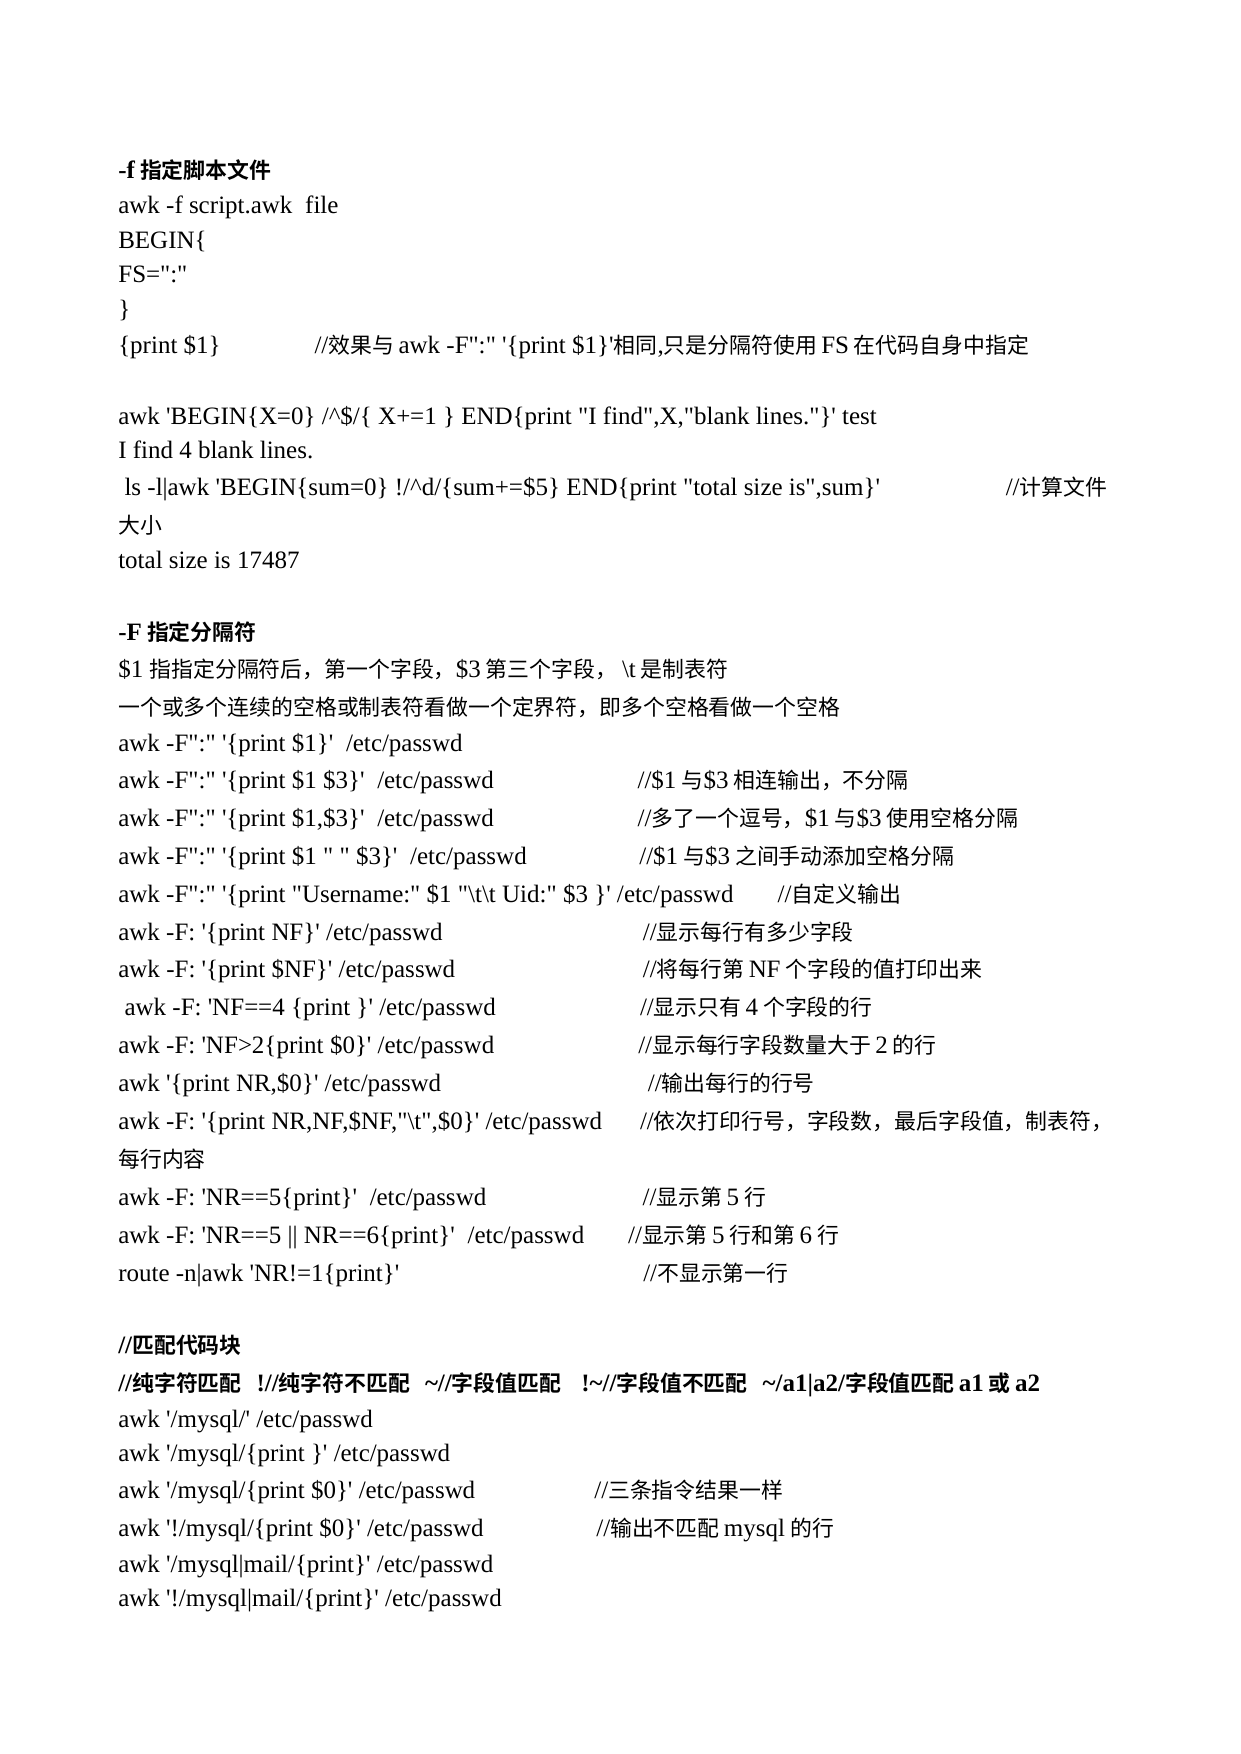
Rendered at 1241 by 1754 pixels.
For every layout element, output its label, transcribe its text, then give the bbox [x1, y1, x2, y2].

text awk -F: 'NR==5{print}' /etc/passwd //显示第5行 [118, 1180, 1122, 1212]
text awk '!/mysql/{print $0}' /etc/passwd //输出不匹配mysql的行 [118, 1511, 1122, 1542]
text awk -F: '{print NF}' /etc/passwd //显示每行有多少字段 [118, 914, 1122, 946]
text BEGIN{ [118, 225, 1122, 254]
text total size is 17487 [118, 546, 1122, 574]
text awk -F: 'NF==4 {print }' /etc/passwd //显示只有4个字段的行 [118, 990, 1122, 1022]
text } [118, 294, 1122, 323]
text awk 'BEGIN{X=0} /^$/{ X+=1 } END{print "I find",X,"blank lines."}' test [118, 401, 1122, 429]
text //匹配代码块 [118, 1328, 1122, 1360]
text awk '/mysql/{print }' /etc/passwd [118, 1438, 1122, 1467]
text 一个或多个连续的空格或制表符看做一个定界符，即多个空格看做一个空格 [118, 690, 1122, 722]
text awk -F":" '{print "Username:" $1 "\t\t Uid:" $3 }' /etc/passwd //自定义输出 [118, 877, 1122, 908]
text awk -F":" '{print $1,$3}' /etc/passwd //多了一个逗号，$1与$3使用空格分隔 [118, 801, 1122, 832]
text -F指定分隔符 [118, 614, 1122, 646]
text awk '!/mysql|mail/{print}' /etc/passwd [118, 1583, 1122, 1612]
text awk '/mysql/{print $0}' /etc/passwd //三条指令结果一样 [118, 1473, 1122, 1504]
text {print $1} //效果与awk -F":" '{print $1}'相同,只是分隔符使用FS在代码自身中指定 [118, 328, 1122, 360]
text $1 指指定分隔符后，第一个字段，$3第三个字段， \t是制表符 [118, 652, 1122, 684]
text -f指定脚本文件 [118, 153, 1122, 184]
text awk -F: 'NF>2{print $0}' /etc/passwd //显示每行字段数量大于2的行 [118, 1028, 1122, 1060]
text ls -l|awk 'BEGIN{sum=0} !/^d/{sum+=$5} END{print "total size is",sum}' //计算文件大小 [118, 470, 1122, 539]
text awk -F: 'NR==5 || NR==6{print}' /etc/passwd //显示第5行和第6行 [118, 1218, 1122, 1249]
text awk '/mysql|mail/{print}' /etc/passwd [118, 1549, 1122, 1577]
text route -n|awk 'NR!=1{print}' //不显示第一行 [118, 1256, 1122, 1287]
text awk -F: '{print NR,NF,$NF,"\t",$0}' /etc/passwd //依次打印行号，字段数，最后字段值，制表符，每行内容 [118, 1104, 1122, 1174]
text awk -F":" '{print $1}' /etc/passwd [118, 728, 1122, 757]
text awk -f script.awk file [118, 191, 1122, 219]
text FS=":" [118, 259, 1122, 288]
text awk '/mysql/' /etc/passwd [118, 1404, 1122, 1433]
text awk -F: '{print $NF}' /etc/passwd //将每行第NF个字段的值打印出来 [118, 952, 1122, 984]
text awk -F":" '{print $1 " " $3}' /etc/passwd //$1与$3之间手动添加空格分隔 [118, 839, 1122, 870]
text awk -F":" '{print $1 $3}' /etc/passwd //$1与$3相连输出，不分隔 [118, 763, 1122, 794]
text //纯字符匹配 !//纯字符不匹配 ~//字段值匹配 !~//字段值不匹配 ~/a1|a2/字段值匹配a1或a2 [118, 1366, 1122, 1398]
text I find 4 blank lines. [118, 435, 1122, 464]
text awk '{print NR,$0}' /etc/passwd //输出每行的行号 [118, 1066, 1122, 1098]
